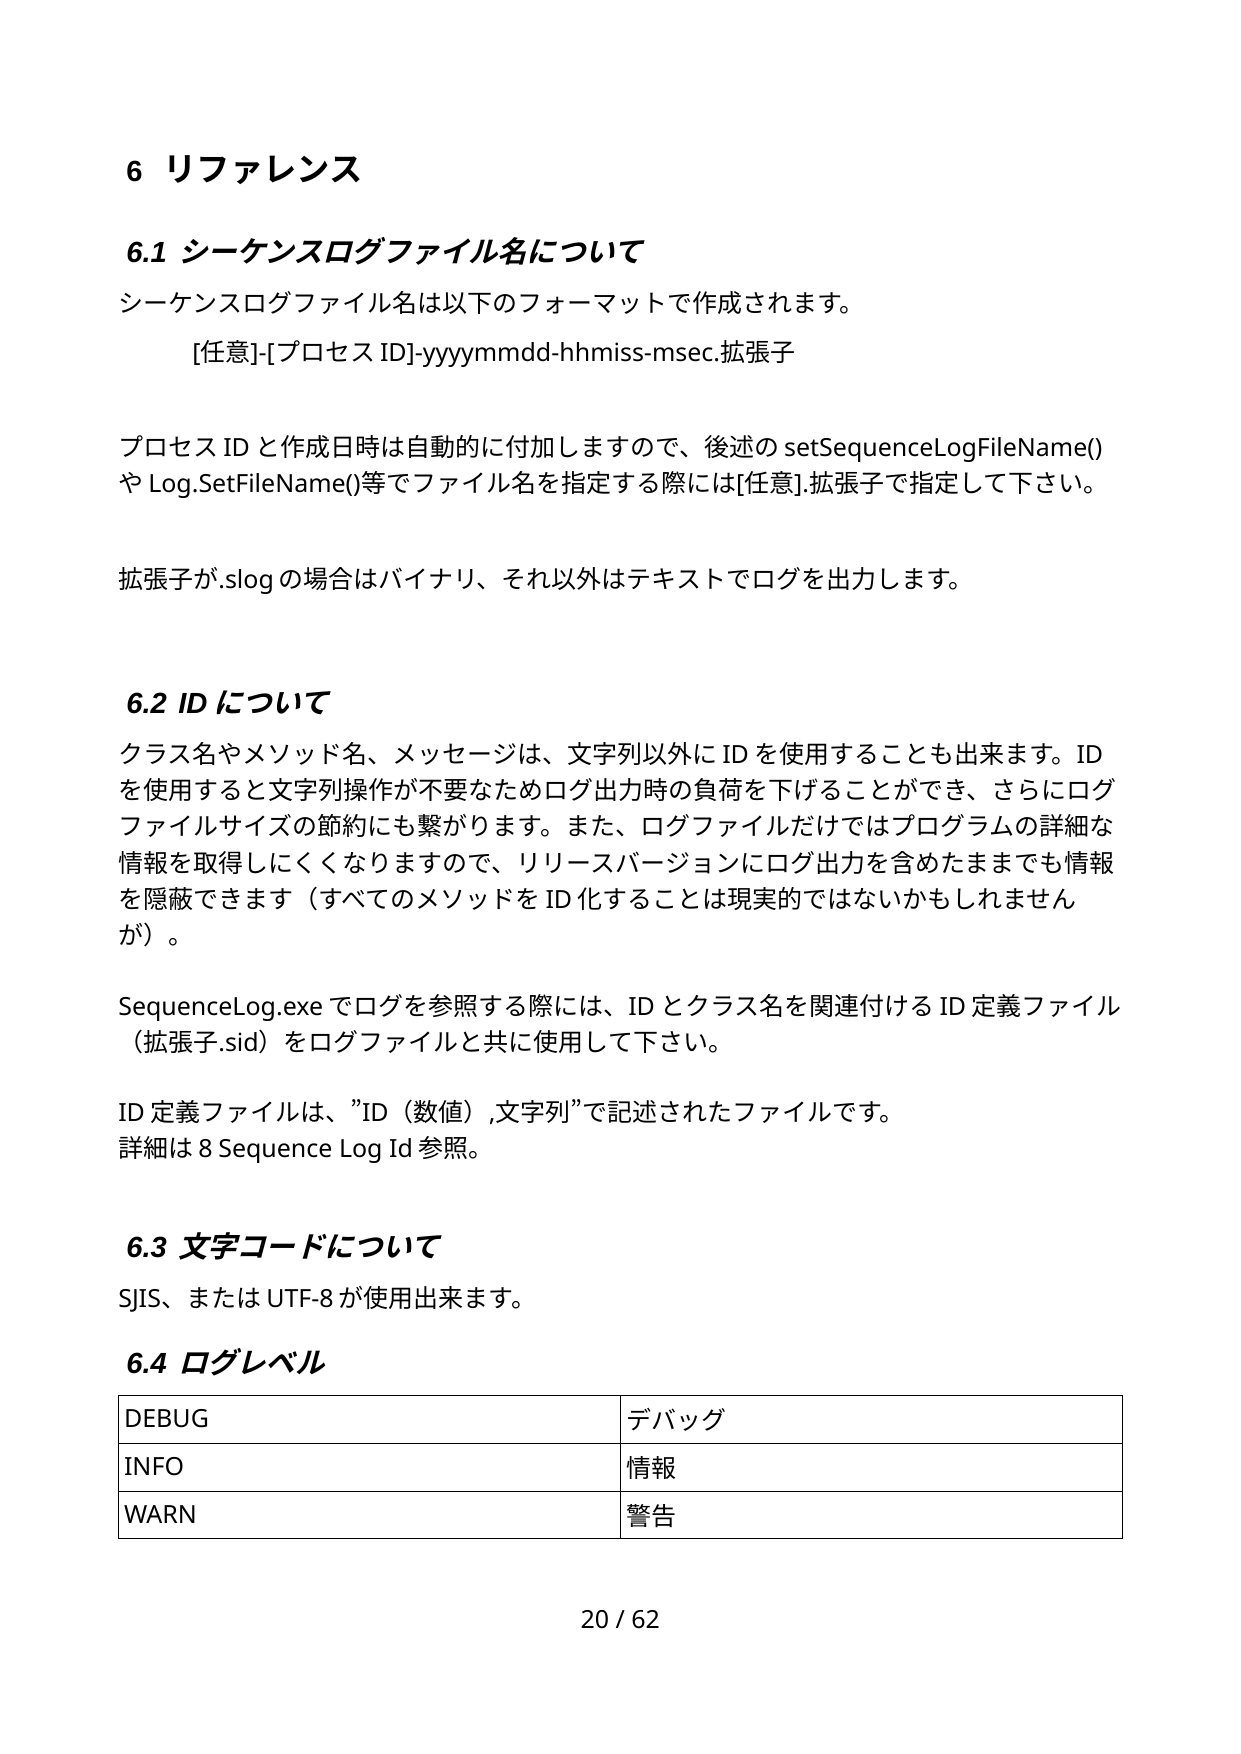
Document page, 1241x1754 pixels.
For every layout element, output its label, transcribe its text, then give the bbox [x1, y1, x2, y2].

text ID定義ファイルは、”ID（数値）,文字列”で記述されたファイルです。 [118, 1092, 1122, 1129]
table_header DEBUG [119, 1396, 620, 1443]
text プロセスIDと作成日時は自動的に付加しますので、後述のsetSequenceLogFileName()やLog.SetFileName()等でファイル名を指定する際には[任意].拡張子で指定して下さい。 [118, 428, 1122, 500]
text SequenceLog.exeでログを参照する際には、IDとクラス名を関連付けるID定義ファイル（拡張子.sid）をログファイルと共に使用して下さい。 [118, 986, 1122, 1058]
subtitle シーケンスログファイル名について [118, 229, 1122, 271]
table_header デバッグ [621, 1396, 1122, 1443]
text SJIS、またはUTF-8が使用出来ます。 [118, 1279, 1122, 1315]
subtitle ログレベル [118, 1340, 1122, 1382]
text 拡張子が.slogの場合はバイナリ、それ以外はテキストでログを出力します。 [118, 559, 1122, 596]
table_cell 警告 [621, 1492, 1122, 1538]
text 詳細は8 Sequence Log Id参照。 [118, 1129, 1122, 1165]
text [任意]-[プロセスID]-yyyymmdd-hhmiss-msec.拡張子 [192, 332, 1122, 369]
subtitle 文字コードについて [118, 1224, 1122, 1266]
subtitle リファレンス [118, 143, 1122, 191]
subtitle IDについて [118, 679, 1122, 722]
text シーケンスログファイル名は以下のフォーマットで作成されます。 [118, 284, 1122, 320]
table_cell WARN [119, 1492, 620, 1538]
table_cell INFO [119, 1444, 620, 1491]
text クラス名やメソッド名、メッセージは、文字列以外にIDを使用することも出来ます。IDを使用すると文字列操作が不要なためログ出力時の負荷を下げることができ、さらにログファイルサイズの節約にも繋がります。また、ログファイルだけではプログラムの詳細な情報を取得しにくくなりますので、リリースバージョンにログ出力を含めたままでも情報を隠蔽できます（すべてのメソッドをID化することは現実的ではないかもしれませんが）。 [118, 734, 1122, 952]
table_cell 情報 [621, 1444, 1122, 1491]
